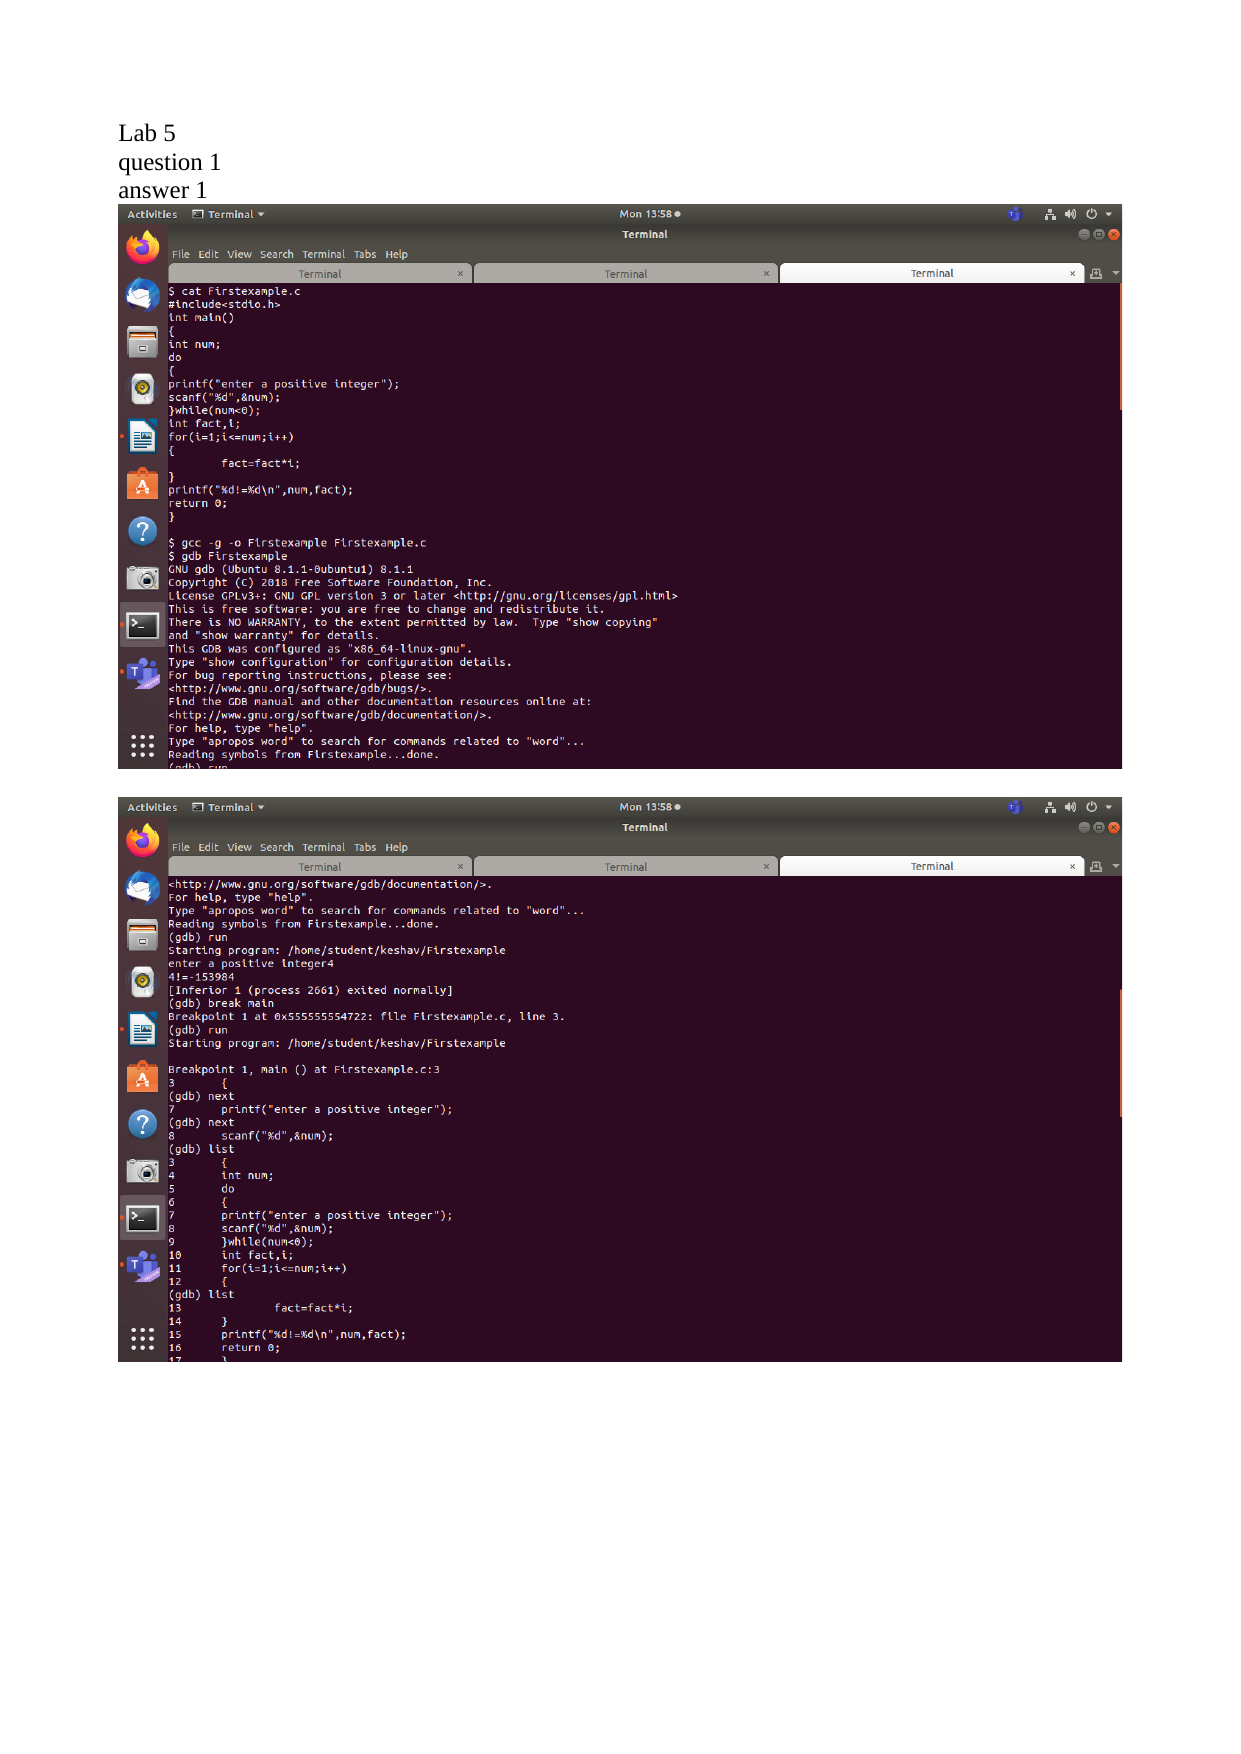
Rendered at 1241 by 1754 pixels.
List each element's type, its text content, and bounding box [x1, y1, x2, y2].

picture [118, 204, 1123, 769]
text Lab 5 [118, 118, 1122, 147]
picture [118, 797, 1123, 1362]
text question 1 [118, 147, 1122, 176]
text answer 1 [118, 176, 1122, 204]
